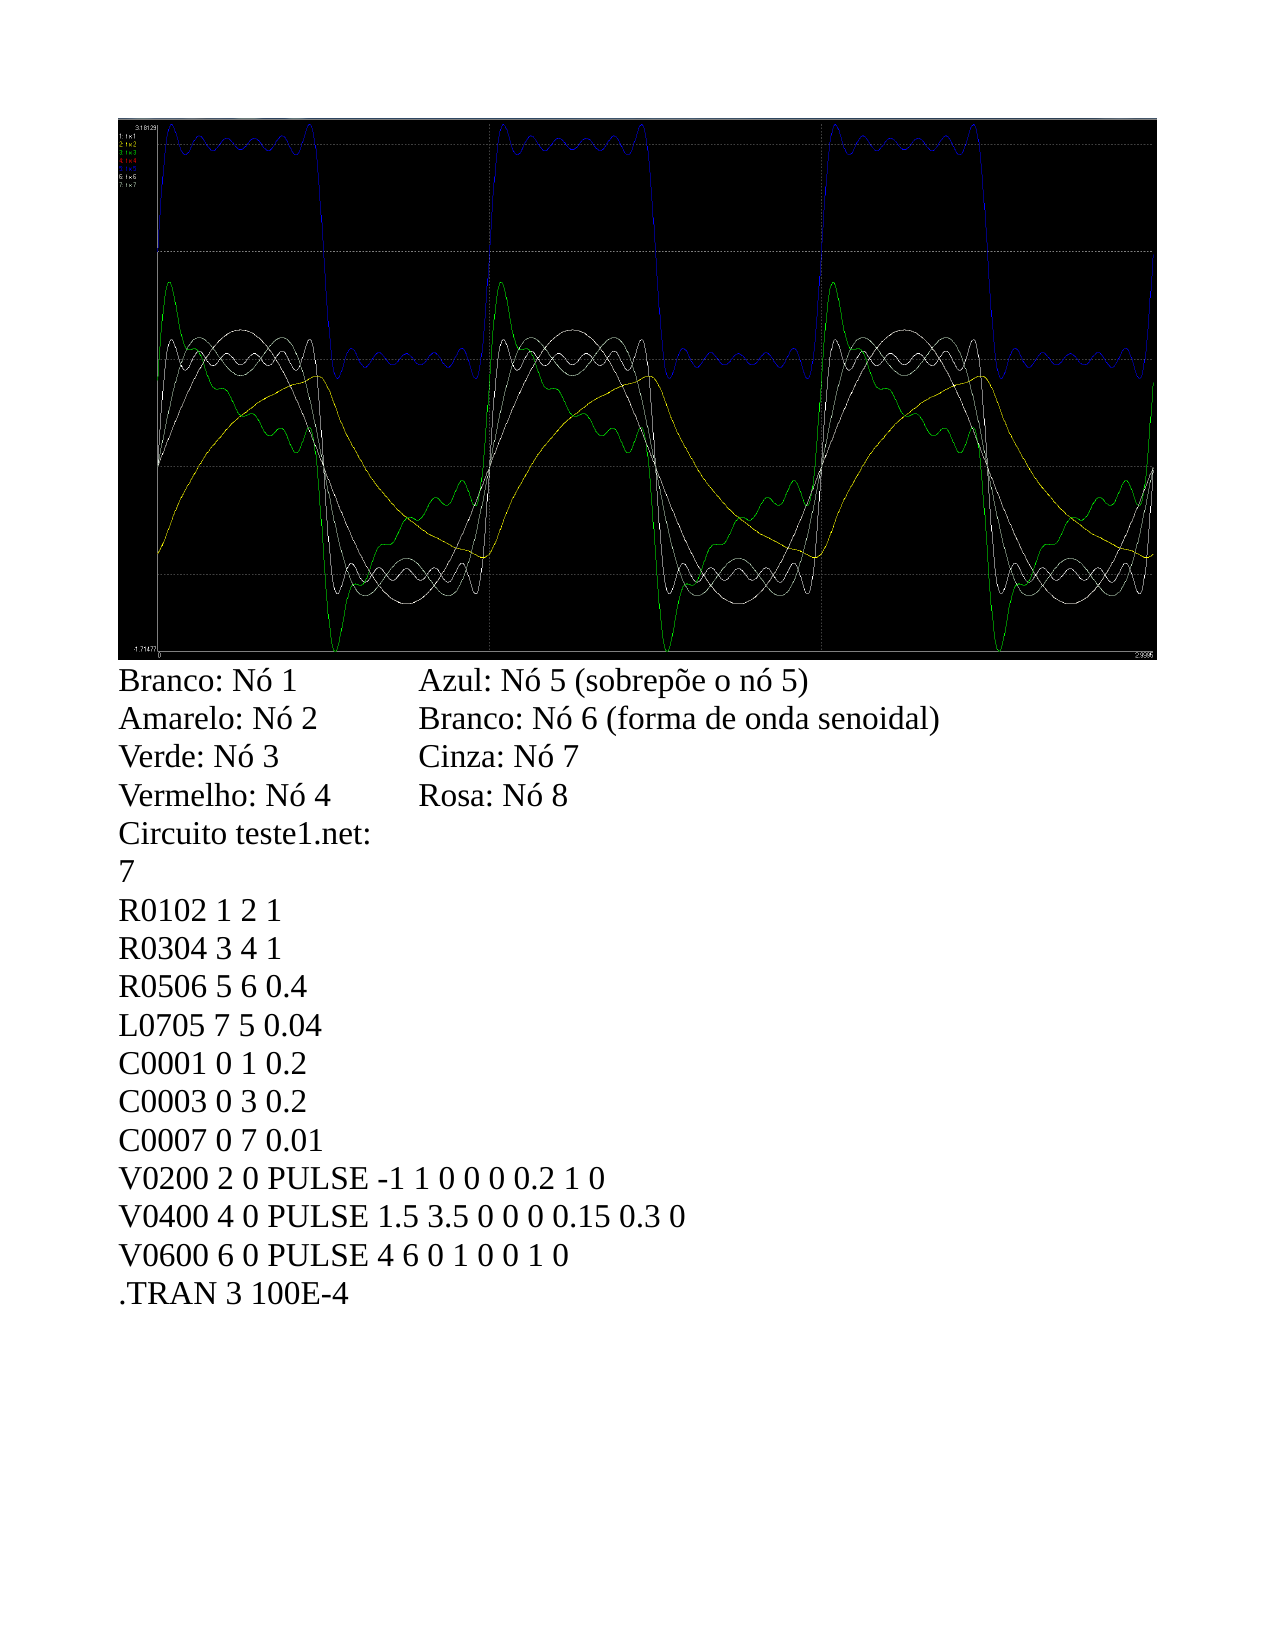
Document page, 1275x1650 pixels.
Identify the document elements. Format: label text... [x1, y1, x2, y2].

text C0001 0 1 0.2 [118, 1043, 1157, 1082]
text V0400 4 0 PULSE 1.5 3.5 0 0 0 0.15 0.3 0 [118, 1197, 1157, 1235]
text R0304 3 4 1 [118, 928, 1157, 967]
text .TRAN 3 100E-4 [118, 1273, 1157, 1312]
text L0705 7 5 0.04 [118, 1005, 1157, 1043]
text Verde: Nó 3 Cinza: Nó 7 [118, 737, 1157, 775]
text C0003 0 3 0.2 [118, 1082, 1157, 1120]
text V0200 2 0 PULSE -1 1 0 0 0 0.2 1 0 [118, 1158, 1157, 1197]
picture [118, 118, 1157, 660]
text 7 [118, 852, 1157, 890]
text V0600 6 0 PULSE 4 6 0 1 0 0 1 0 [118, 1235, 1157, 1273]
text Circuito teste1.net: [118, 813, 1157, 852]
text Amarelo: Nó 2 Branco: Nó 6 (forma de onda senoidal) [118, 698, 1157, 737]
text R0102 1 2 1 [118, 890, 1157, 928]
text C0007 0 7 0.01 [118, 1120, 1157, 1158]
text R0506 5 6 0.4 [118, 967, 1157, 1005]
text Vermelho: Nó 4 Rosa: Nó 8 [118, 775, 1157, 813]
text Branco: Nó 1 Azul: Nó 5 (sobrepõe o nó 5) [118, 660, 1157, 698]
